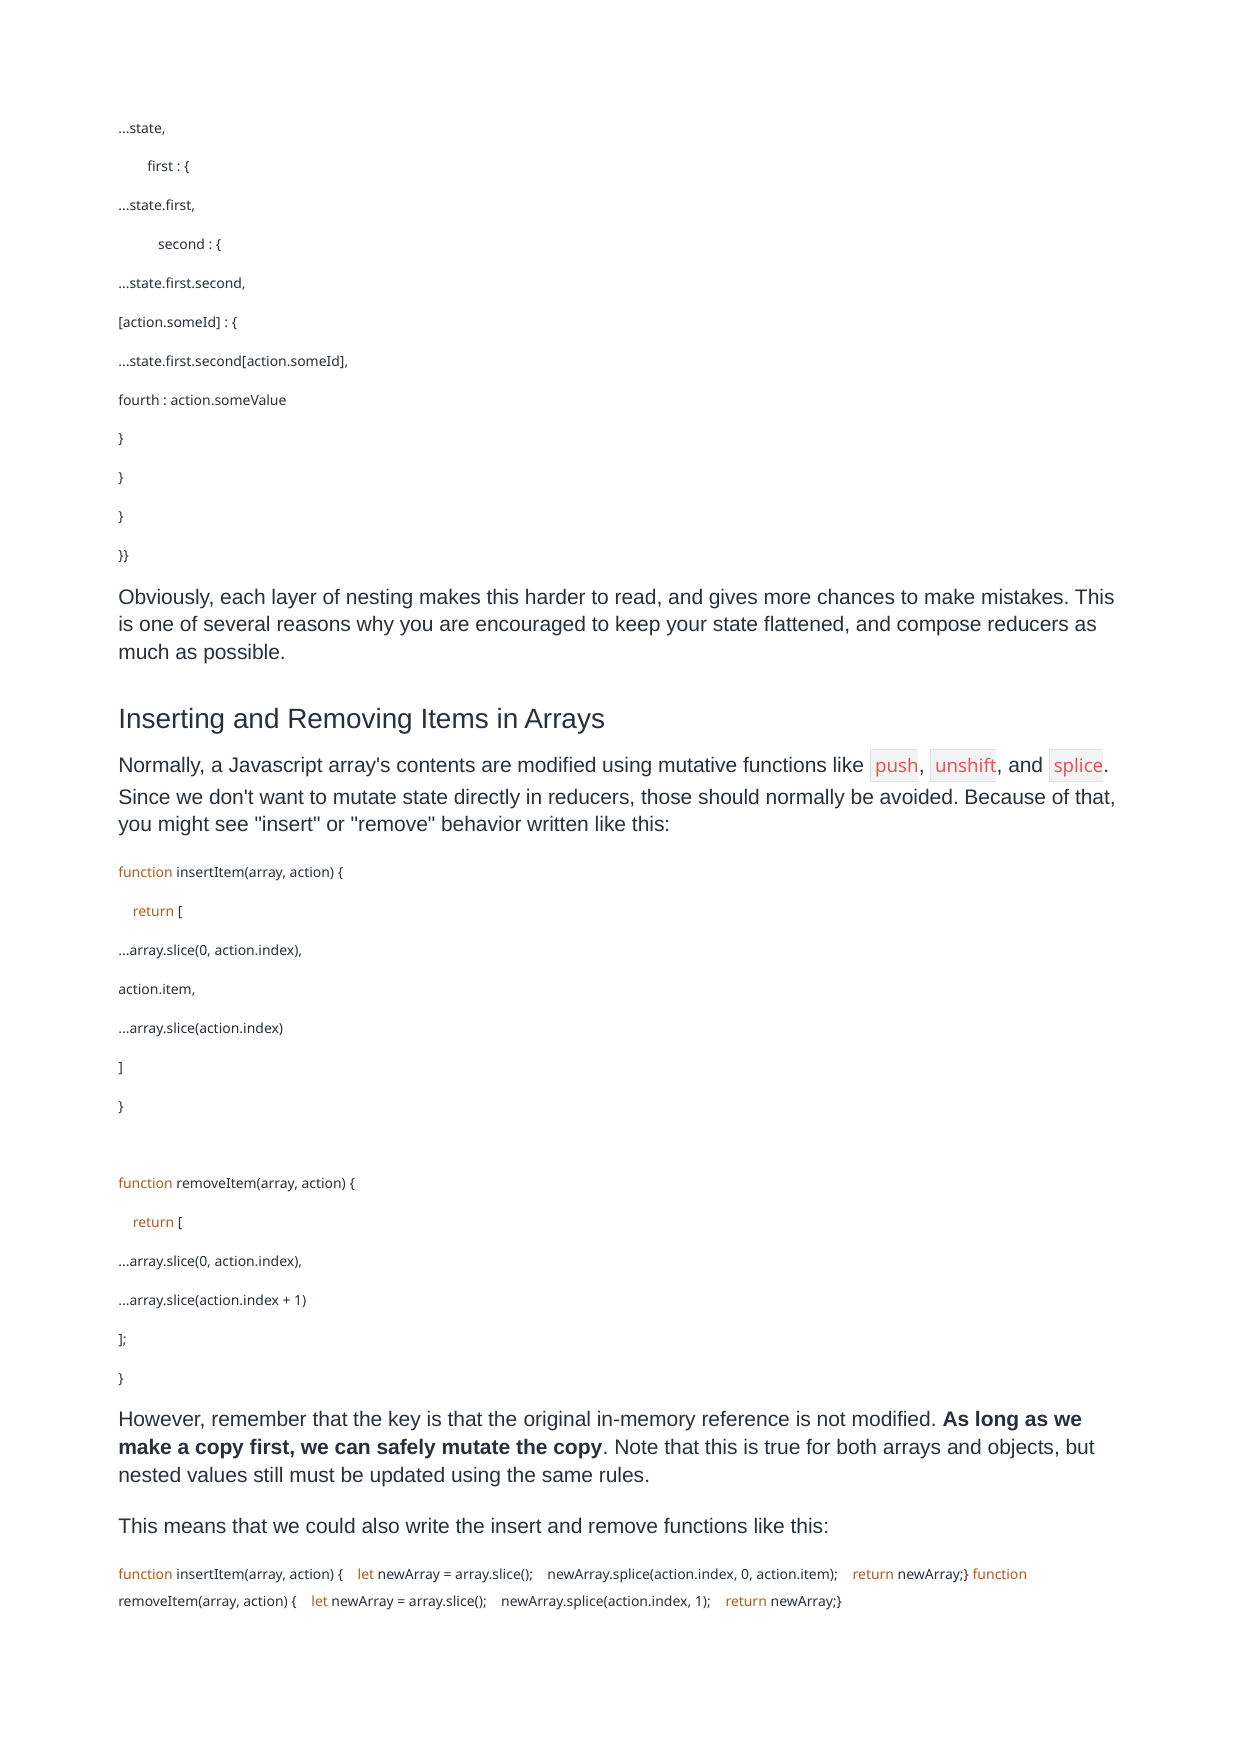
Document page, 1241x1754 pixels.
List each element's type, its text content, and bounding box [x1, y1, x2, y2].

text ...array.slice(action.index) [118, 1018, 1122, 1037]
text Obviously, each layer of nesting makes this harder to read, and gives more chances to make mistakes. This is one of several reasons why you are encouraged to keep your state flattened, and compose reducers as much as possible. [118, 584, 1122, 664]
text } [118, 429, 1122, 448]
text ...array.slice(0, action.index), [118, 941, 1122, 960]
text ] [118, 1057, 1122, 1076]
text return [ [118, 1213, 1122, 1232]
text ]; [118, 1329, 1122, 1348]
text ...state.first.second, [118, 273, 1122, 293]
text action.item, [118, 979, 1122, 999]
text ...state, [118, 118, 1122, 137]
text Normally, a Javascript array's contents are modified using mutative functions like push, unshift, and splice. Since we don't want to mutate state directly in reducers, those should normally be avoided. Because of that, you might see "insert" or "remove" behavior written like this: [118, 749, 1122, 836]
text ...array.slice(0, action.index), [118, 1252, 1122, 1271]
text function removeItem(array, action) { [118, 1174, 1122, 1193]
text second : { [118, 235, 1122, 254]
text } [118, 468, 1122, 487]
text return [ [118, 902, 1122, 921]
text fourth : action.someValue [118, 390, 1122, 409]
text [action.someId] : { [118, 312, 1122, 331]
text ...state.first.second[action.someId], [118, 351, 1122, 370]
text ...state.first, [118, 196, 1122, 215]
text However, remember that the key is that the original in-memory reference is not modified. As long as we make a copy first, we can safely mutate the copy. Note that this is true for both arrays and objects, but nested values still must be updated using the same rules. [118, 1407, 1122, 1487]
text first : { [118, 157, 1122, 176]
text }} [118, 546, 1122, 564]
text ...array.slice(action.index + 1) [118, 1290, 1122, 1309]
subtitle Inserting and Removing Items in Arrays [118, 702, 1122, 734]
text } [118, 1368, 1122, 1387]
text function insertItem(array, action) { let newArray = array.slice(); newArray.splice(action.index, 0, action.item); return newArray;} function removeItem(array, action) { let newArray = array.slice(); newArray.splice(action.index, 1); return newArray;} [118, 1564, 1122, 1611]
text } [118, 1096, 1122, 1115]
text This means that we could also write the insert and remove functions like this: [118, 1513, 1122, 1537]
text } [118, 507, 1122, 526]
text function insertItem(array, action) { [118, 863, 1122, 882]
